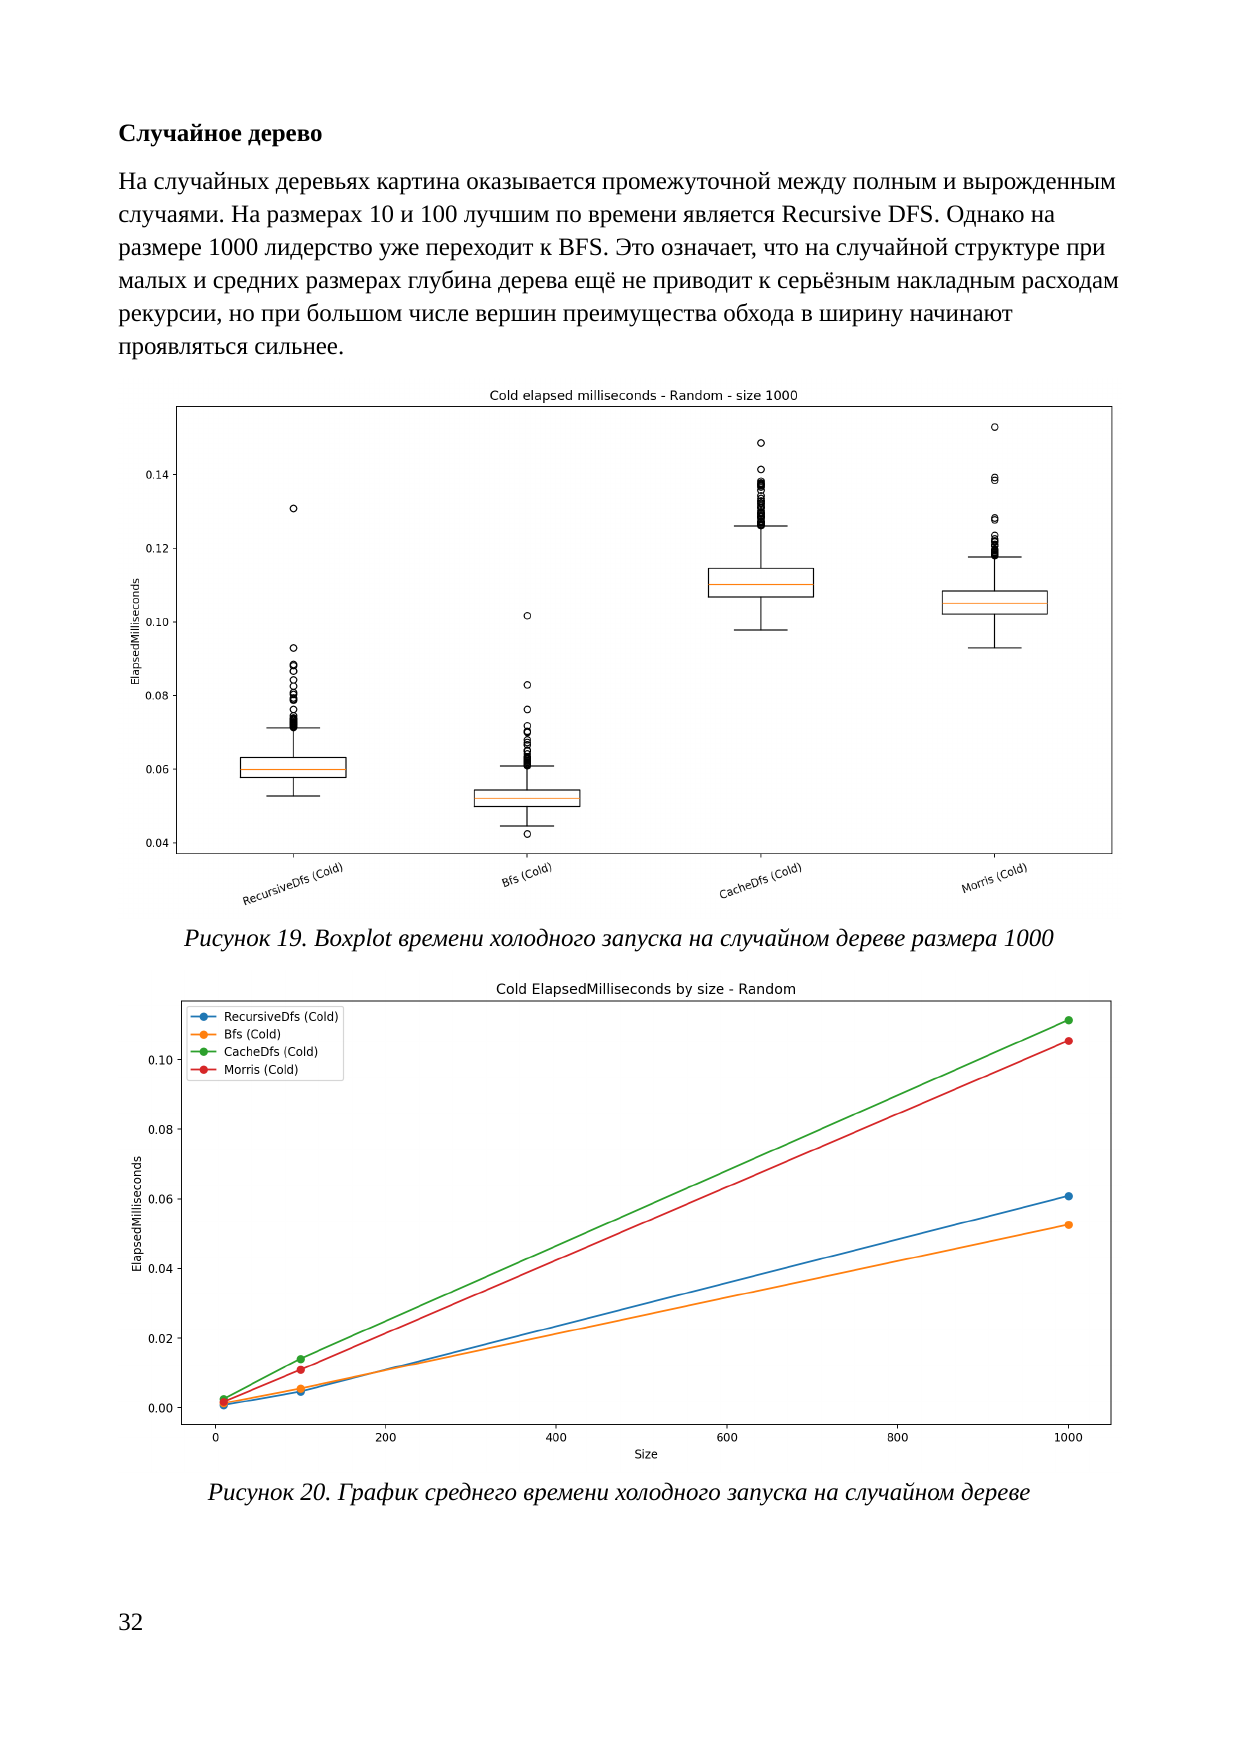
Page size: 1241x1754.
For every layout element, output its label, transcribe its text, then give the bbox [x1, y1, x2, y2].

text Рисунок 19. Boxplot времени холодного запуска на случайном дереве размера 1000 [118, 919, 1122, 952]
text Рисунок 20. График среднего времени холодного запуска на случайном дереве [118, 1473, 1122, 1506]
picture [118, 970, 1123, 1473]
picture [118, 378, 1123, 919]
text На случайных деревьях картина оказывается промежуточной между полным и вырожденным случаями. На размерах 10 и 100 лучшим по времени является Recursive DFS. Однако на размере 1000 лидерство уже переходит к BFS. Это означает, что на случайной структуре при малых и средних размерах глубина дерева ещё не приводит к серьёзным накладным расходам рекурсии, но при большом числе вершин преимущества обхода в ширину начинают проявляться сильнее. [118, 166, 1122, 359]
text Случайное дерево [118, 118, 1122, 147]
